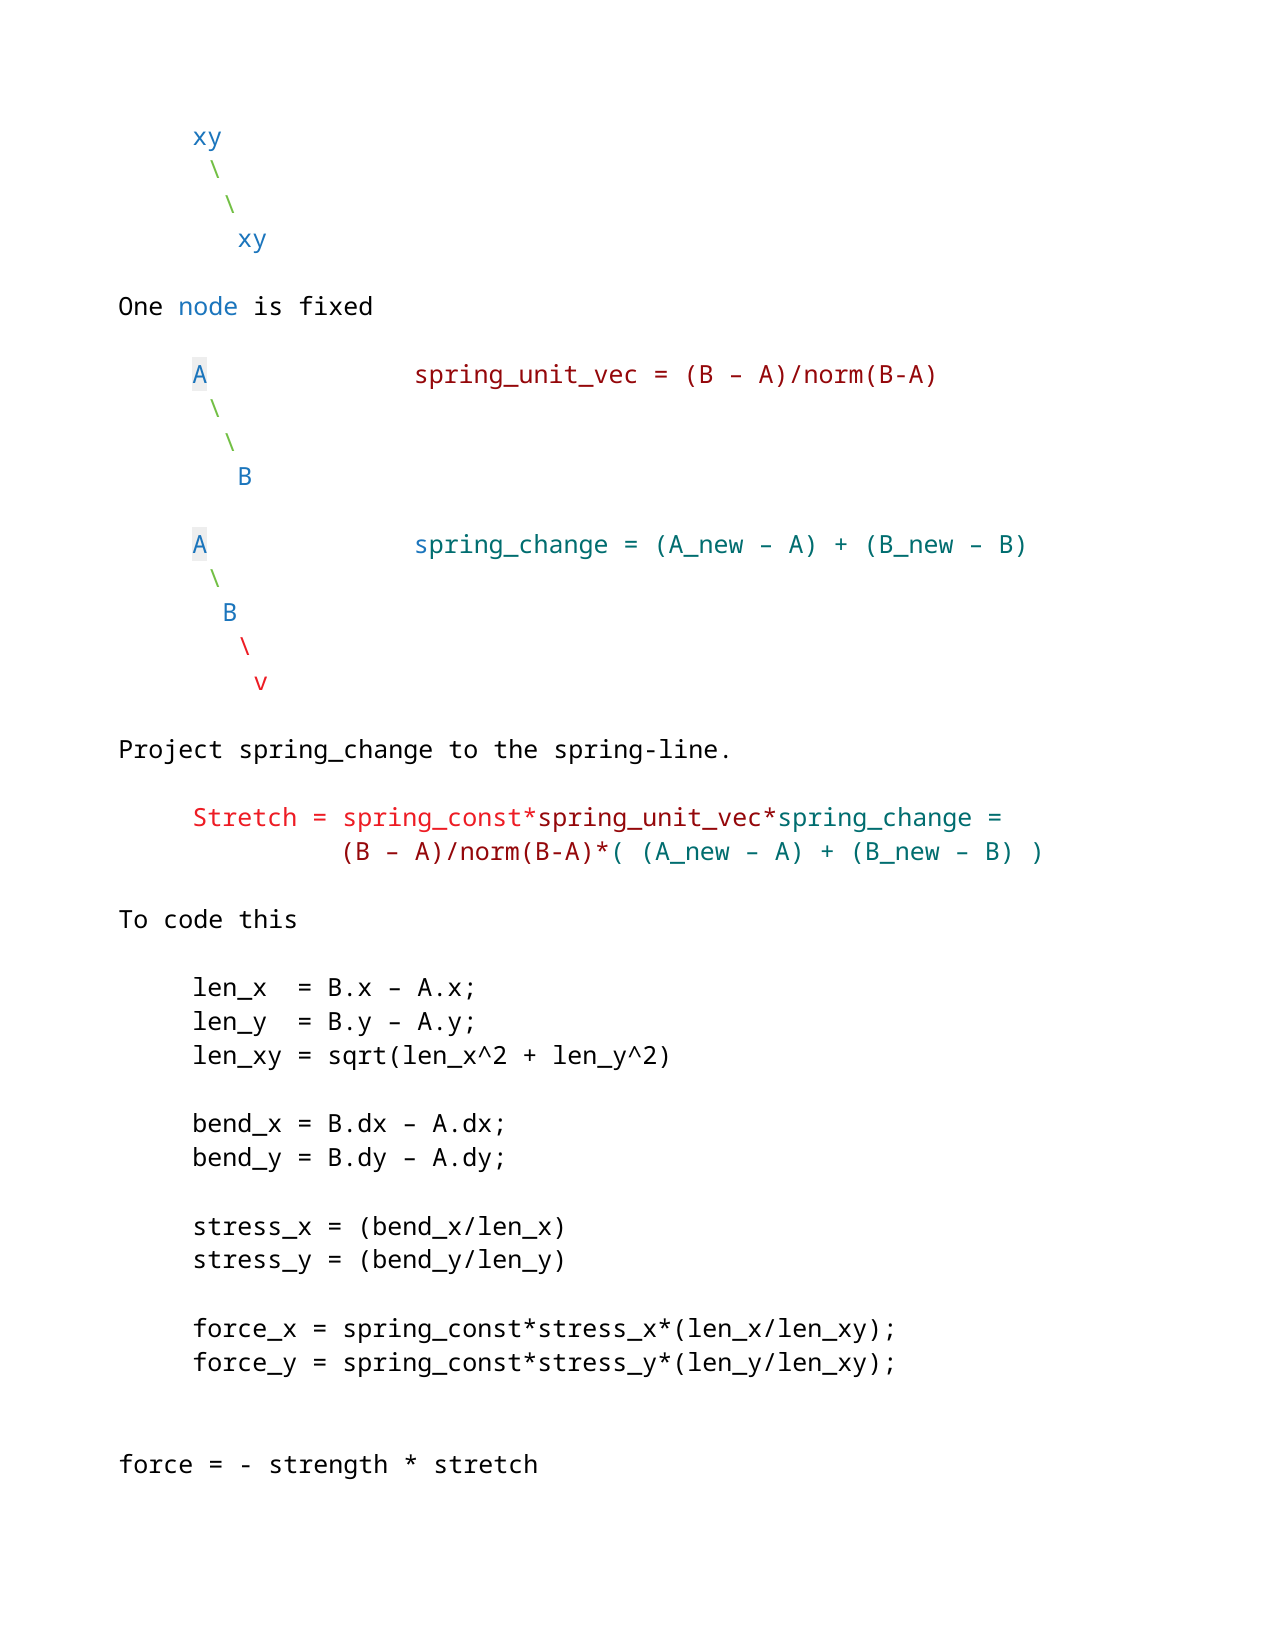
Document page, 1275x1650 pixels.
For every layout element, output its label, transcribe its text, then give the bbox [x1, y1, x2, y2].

text xy [118, 220, 1157, 254]
text len_x = B.x – A.x; [118, 970, 1157, 1004]
text To code this [118, 902, 1157, 936]
text \ [118, 629, 1157, 663]
text B [118, 595, 1157, 629]
text stress_y = (bend_y/len_y) [118, 1242, 1157, 1276]
text force_y = spring_const*stress_y*(len_y/len_xy); [118, 1344, 1157, 1378]
text force = - strength * stretch [118, 1447, 1157, 1481]
text A spring_change = (A_new – A) + (B_new – B) [118, 527, 1157, 561]
text force_x = spring_const*stress_x*(len_x/len_xy); [118, 1310, 1157, 1344]
text B [118, 459, 1157, 493]
text A spring_unit_vec = (B – A)/norm(B-A) [118, 357, 1157, 391]
text (B – A)/norm(B-A)*( (A_new – A) + (B_new – B) ) [118, 833, 1157, 867]
text len_xy = sqrt(len_x^2 + len_y^2) [118, 1038, 1157, 1072]
text stress_x = (bend_x/len_x) [118, 1208, 1157, 1242]
text len_y = B.y – A.y; [118, 1004, 1157, 1038]
text \ [118, 391, 1157, 425]
text \ [118, 425, 1157, 459]
text \ [118, 152, 1157, 186]
text bend_x = B.dx – A.dx; [118, 1106, 1157, 1140]
text xy [118, 118, 1157, 152]
text \ [118, 186, 1157, 220]
text One node is fixed [118, 288, 1157, 322]
text \ [118, 561, 1157, 595]
text Stretch = spring_const*spring_unit_vec*spring_change = [118, 799, 1157, 833]
text bend_y = B.dy – A.dy; [118, 1140, 1157, 1174]
text v [118, 663, 1157, 697]
text Project spring_change to the spring-line. [118, 731, 1157, 765]
